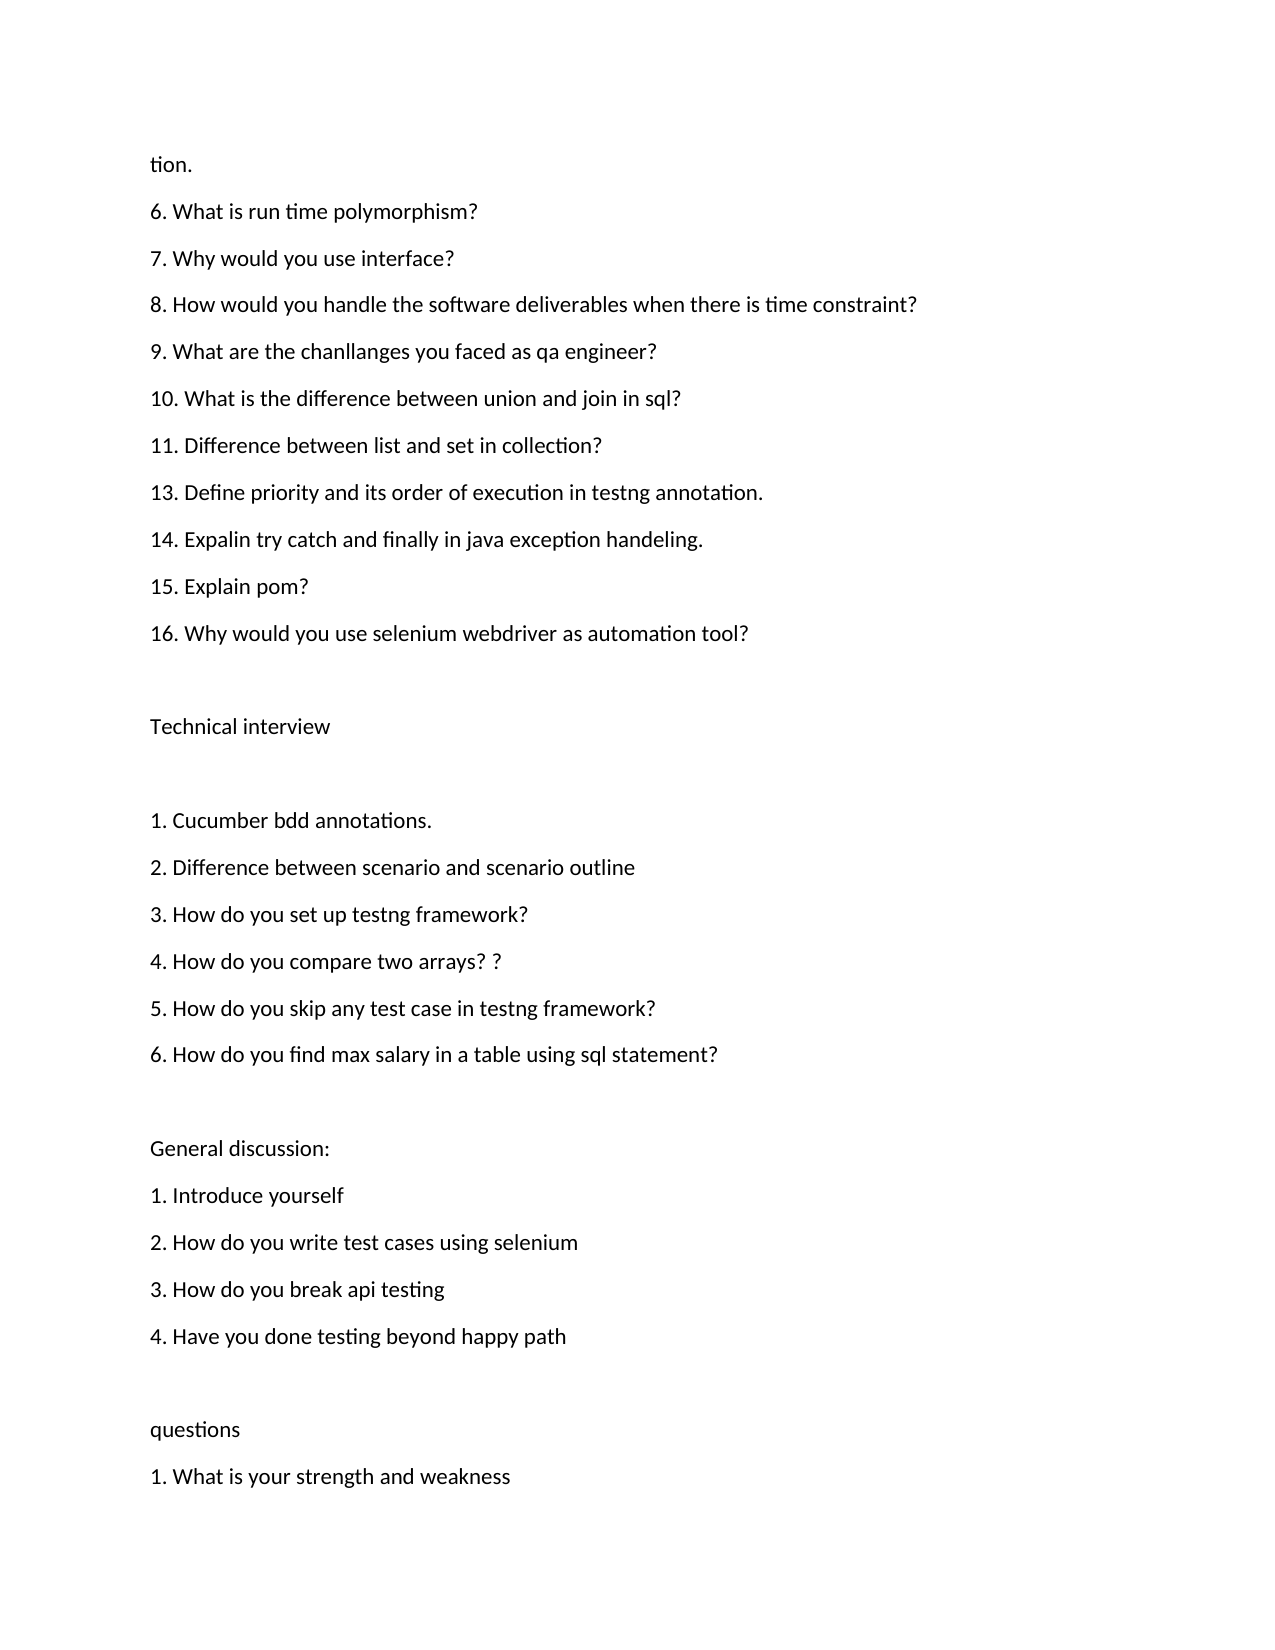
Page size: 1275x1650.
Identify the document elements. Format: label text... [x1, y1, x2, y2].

text 1. Introduce yourself [150, 1181, 1125, 1209]
text questions [150, 1416, 1125, 1444]
text 4. How do you compare two arrays? ? [150, 947, 1125, 975]
text 15. Explain pom? [150, 572, 1125, 600]
text 7. Why would you use interface? [150, 244, 1125, 272]
text 11. Difference between list and set in collection? [150, 431, 1125, 459]
text 5. How do you skip any test case in testng framework? [150, 994, 1125, 1022]
text 14. Expalin try catch and finally in java exception handeling. [150, 525, 1125, 553]
text General discussion: [150, 1134, 1125, 1162]
text 2. How do you write test cases using selenium [150, 1228, 1125, 1256]
text 13. Define priority and its order of execution in testng annotation. [150, 478, 1125, 506]
text 9. What are the chanllanges you faced as qa engineer? [150, 337, 1125, 366]
text 3. How do you break api testing [150, 1275, 1125, 1303]
text tion. [150, 150, 1125, 178]
text 3. How do you set up testng framework? [150, 900, 1125, 928]
text 2. Difference between scenario and scenario outline [150, 853, 1125, 881]
text 10. What is the difference between union and join in sql? [150, 384, 1125, 412]
text 16. Why would you use selenium webdriver as automation tool? [150, 619, 1125, 647]
text Technical interview [150, 712, 1125, 741]
text 6. What is run time polymorphism? [150, 197, 1125, 225]
text 8. How would you handle the software deliverables when there is time constraint? [150, 291, 1125, 319]
text 6. How do you find max salary in a table using sql statement? [150, 1041, 1125, 1069]
text 1. What is your strength and weakness [150, 1462, 1125, 1491]
text 1. Cucumber bdd annotations. [150, 806, 1125, 834]
text 4. Have you done testing beyond happy path [150, 1322, 1125, 1350]
